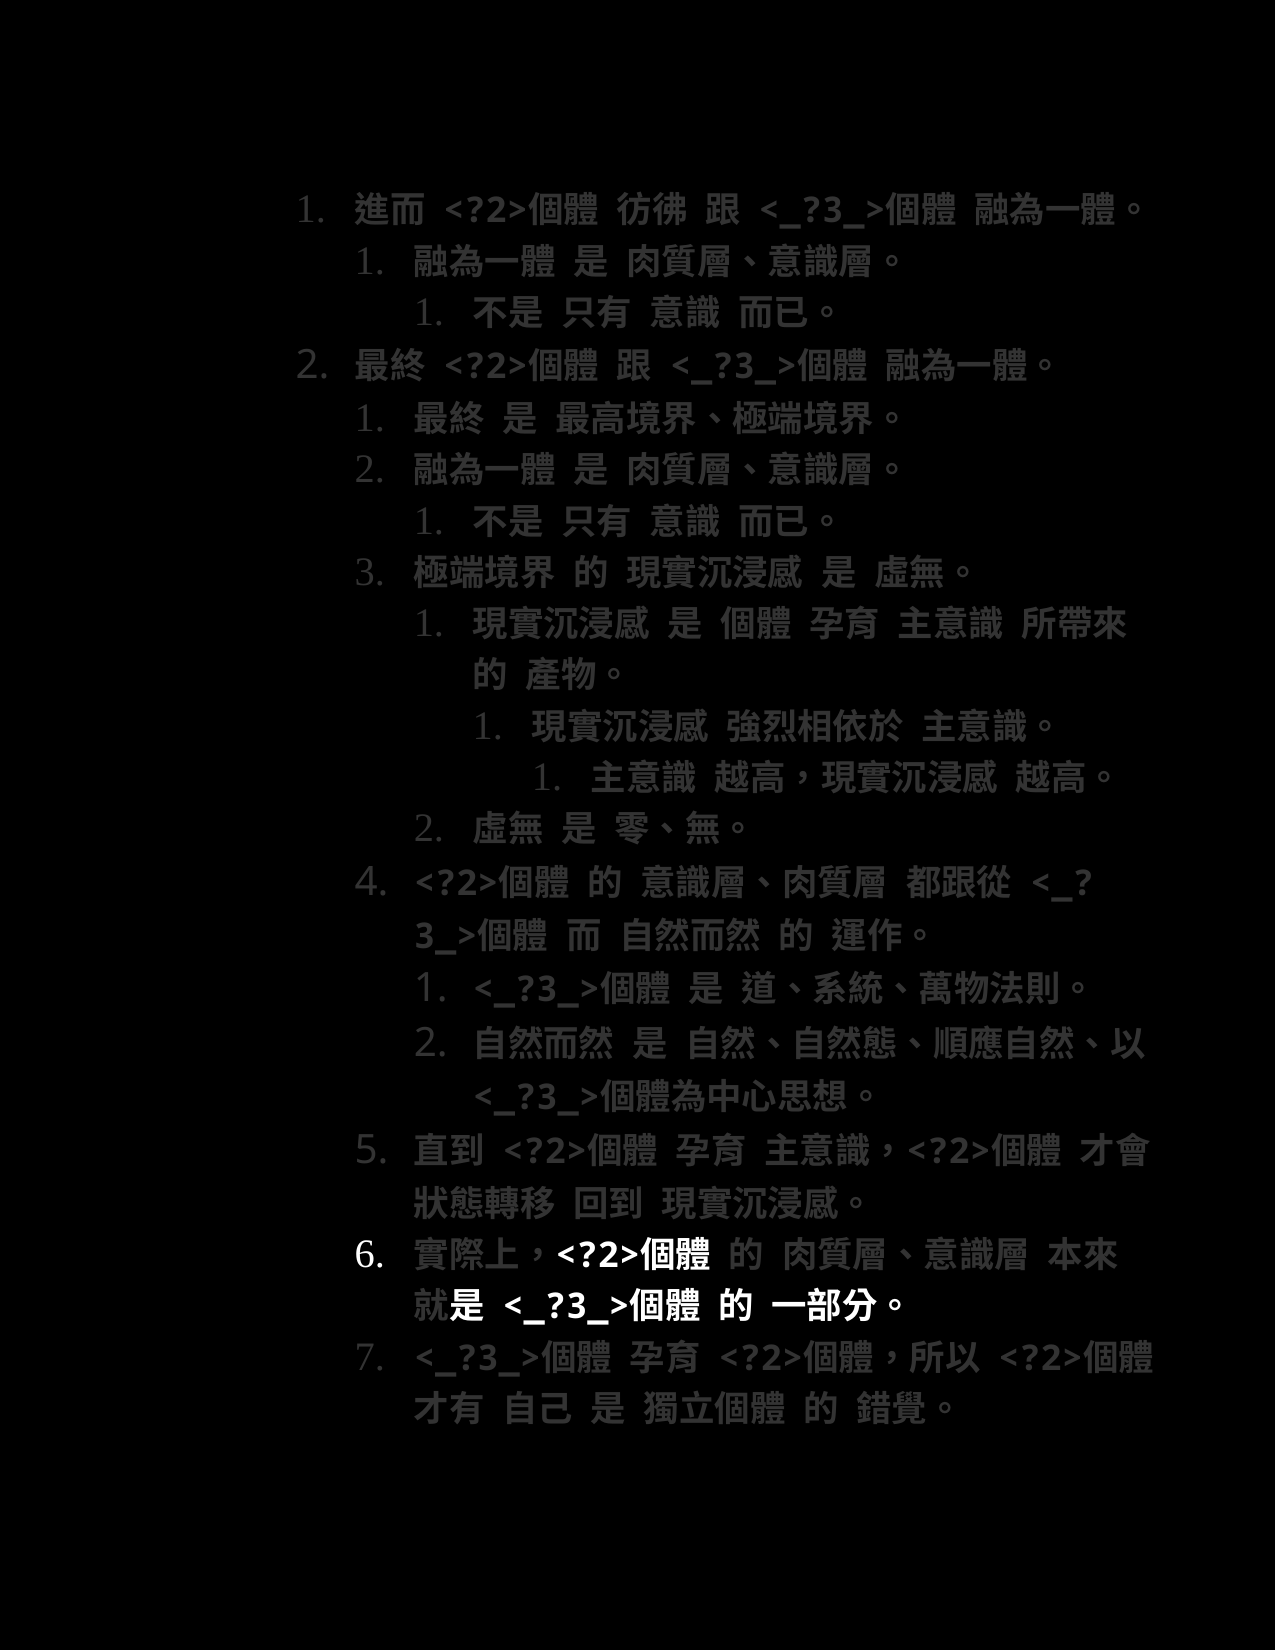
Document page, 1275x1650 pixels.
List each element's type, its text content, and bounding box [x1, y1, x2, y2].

list 極端境界 的 現實沉浸感 是 虛無。 [354, 544, 1157, 596]
list 虛無 是 零、無。 [413, 801, 1157, 852]
list 融為一體 是 肉質層、意識層。 [354, 233, 1157, 284]
list 最終 <?2>個體 跟 <_?3_>個體 融為一體。 [295, 336, 1157, 391]
list 進而 <?2>個體 彷彿 跟 <_?3_>個體 融為一體。 [295, 182, 1157, 233]
list 融為一體 是 肉質層、意識層。 [354, 442, 1157, 493]
list 實際上，<?2>個體 的 肉質層、意識層 本來 就是 <_?3_>個體 的 一部分。 [354, 1226, 1157, 1329]
list 現實沉浸感 是 個體 孕育 主意識 所帶來 的 產物。 [413, 596, 1157, 698]
list <_?3_>個體 孕育 <?2>個體，所以 <?2>個體 才有 自己 是 獨立個體 的 錯覺。 [354, 1329, 1157, 1432]
list 不是 只有 意識 而已。 [413, 493, 1157, 544]
list 自然而然 是 自然、自然態、順應自然、以<_?3_>個體為中心思想。 [413, 1013, 1157, 1120]
list 現實沉浸感 強烈相依於 主意識。 [472, 698, 1157, 749]
list 不是 只有 意識 而已。 [413, 284, 1157, 336]
list <?2>個體 的 意識層、肉質層 都跟從 <_?3_>個體 而 自然而然 的 運作。 [354, 852, 1157, 958]
list 主意識 越高，現實沉浸感 越高。 [532, 749, 1157, 801]
list 直到 <?2>個體 孕育 主意識，<?2>個體 才會 狀態轉移 回到 現實沉浸感。 [354, 1120, 1157, 1226]
list <_?3_>個體 是 道、系統、萬物法則。 [413, 958, 1157, 1013]
list 最終 是 最高境界、極端境界。 [354, 391, 1157, 442]
